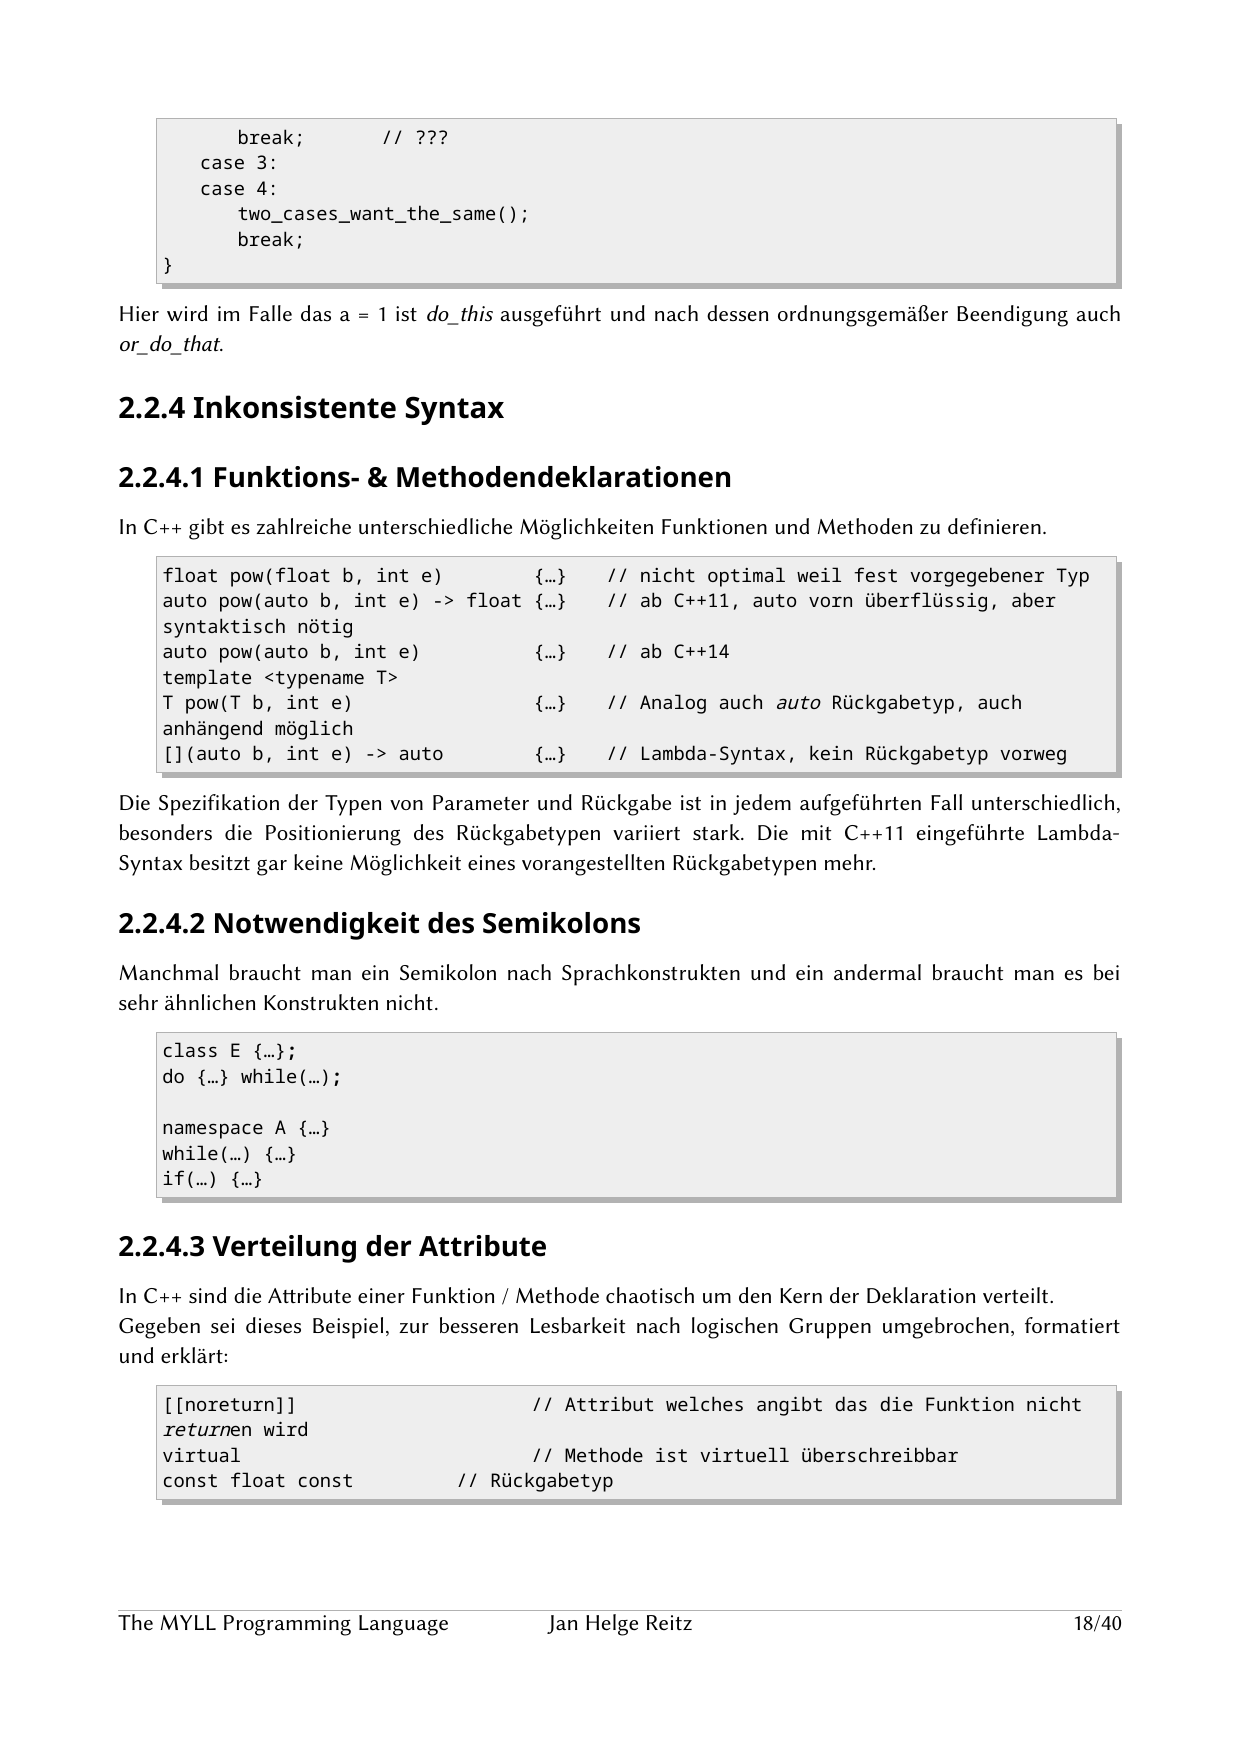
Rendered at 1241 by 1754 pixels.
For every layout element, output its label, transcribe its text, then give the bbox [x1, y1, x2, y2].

text Manchmal braucht man ein Semikolon nach Sprachkonstrukten und ein andermal braucht man es bei sehr ähnlichen Konstrukten nicht. [118, 960, 1122, 1016]
text class E {…}; do {…} while(…); namespace A {…} while(…) {…} if(…) {…} [157, 1033, 1116, 1197]
text Die Spezifikation der Typen von Parameter und Rückgabe ist in jedem aufgeführten Fall unterschiedlich, besonders die Positionierung des Rückgabetypen variiert stark. Die mit C++11 eingeführte Lambda-Syntax besitzt gar keine Möglichkeit eines vorangestellten Rückgabetypen mehr. [118, 790, 1122, 876]
text Hier wird im Falle das a = 1 ist do_this ausgeführt und nach dessen ordnungsgemäßer Beendigung auch or_do_that. [118, 301, 1122, 357]
text float pow(float b, int e) {…} // nicht optimal weil fest vorgegebener Typ auto pow(auto b, int e) -> float {…} // ab C++11, auto vorn überflüssig, aber syntaktisch nötig auto pow(auto b, int e) {…} // ab C++14 template <typename T> T pow(T b, int e) {…} // Analog auch auto Rückgabetyp, auch anhängend möglich [](auto b, int e) -> auto {…} // Lambda-Syntax, kein Rückgabetyp vorweg [157, 557, 1116, 772]
text const float const // Rückgabetyp [157, 1461, 1116, 1499]
text In C++ gibt es zahlreiche unterschiedliche Möglichkeiten Funktionen und Methoden zu definieren. [118, 514, 1122, 540]
text break; // ??? case 3: case 4: two_cases_want_the_same(); break; [157, 119, 1116, 246]
text } [157, 246, 1116, 283]
text In C++ sind die Attribute einer Funktion / Methode chaotisch um den Kern der Deklaration verteilt. Gegeben sei dieses Beispiel, zur besseren Lesbarkeit nach logischen Gruppen umgebrochen, formatiert und erklärt: [118, 1283, 1122, 1369]
text virtual // Methode ist virtuell überschreibbar [157, 1436, 1116, 1461]
subtitle Notwendigkeit des Semikolons [118, 904, 1122, 942]
subtitle Funktions- & Methodendeklarationen [118, 458, 1122, 496]
subtitle Inkonsistente Syntax [118, 387, 1122, 427]
subtitle Verteilung der Attribute [118, 1227, 1122, 1265]
text [[noreturn]] // Attribut welches angibt das die Funktion nicht returnen wird [157, 1386, 1116, 1436]
